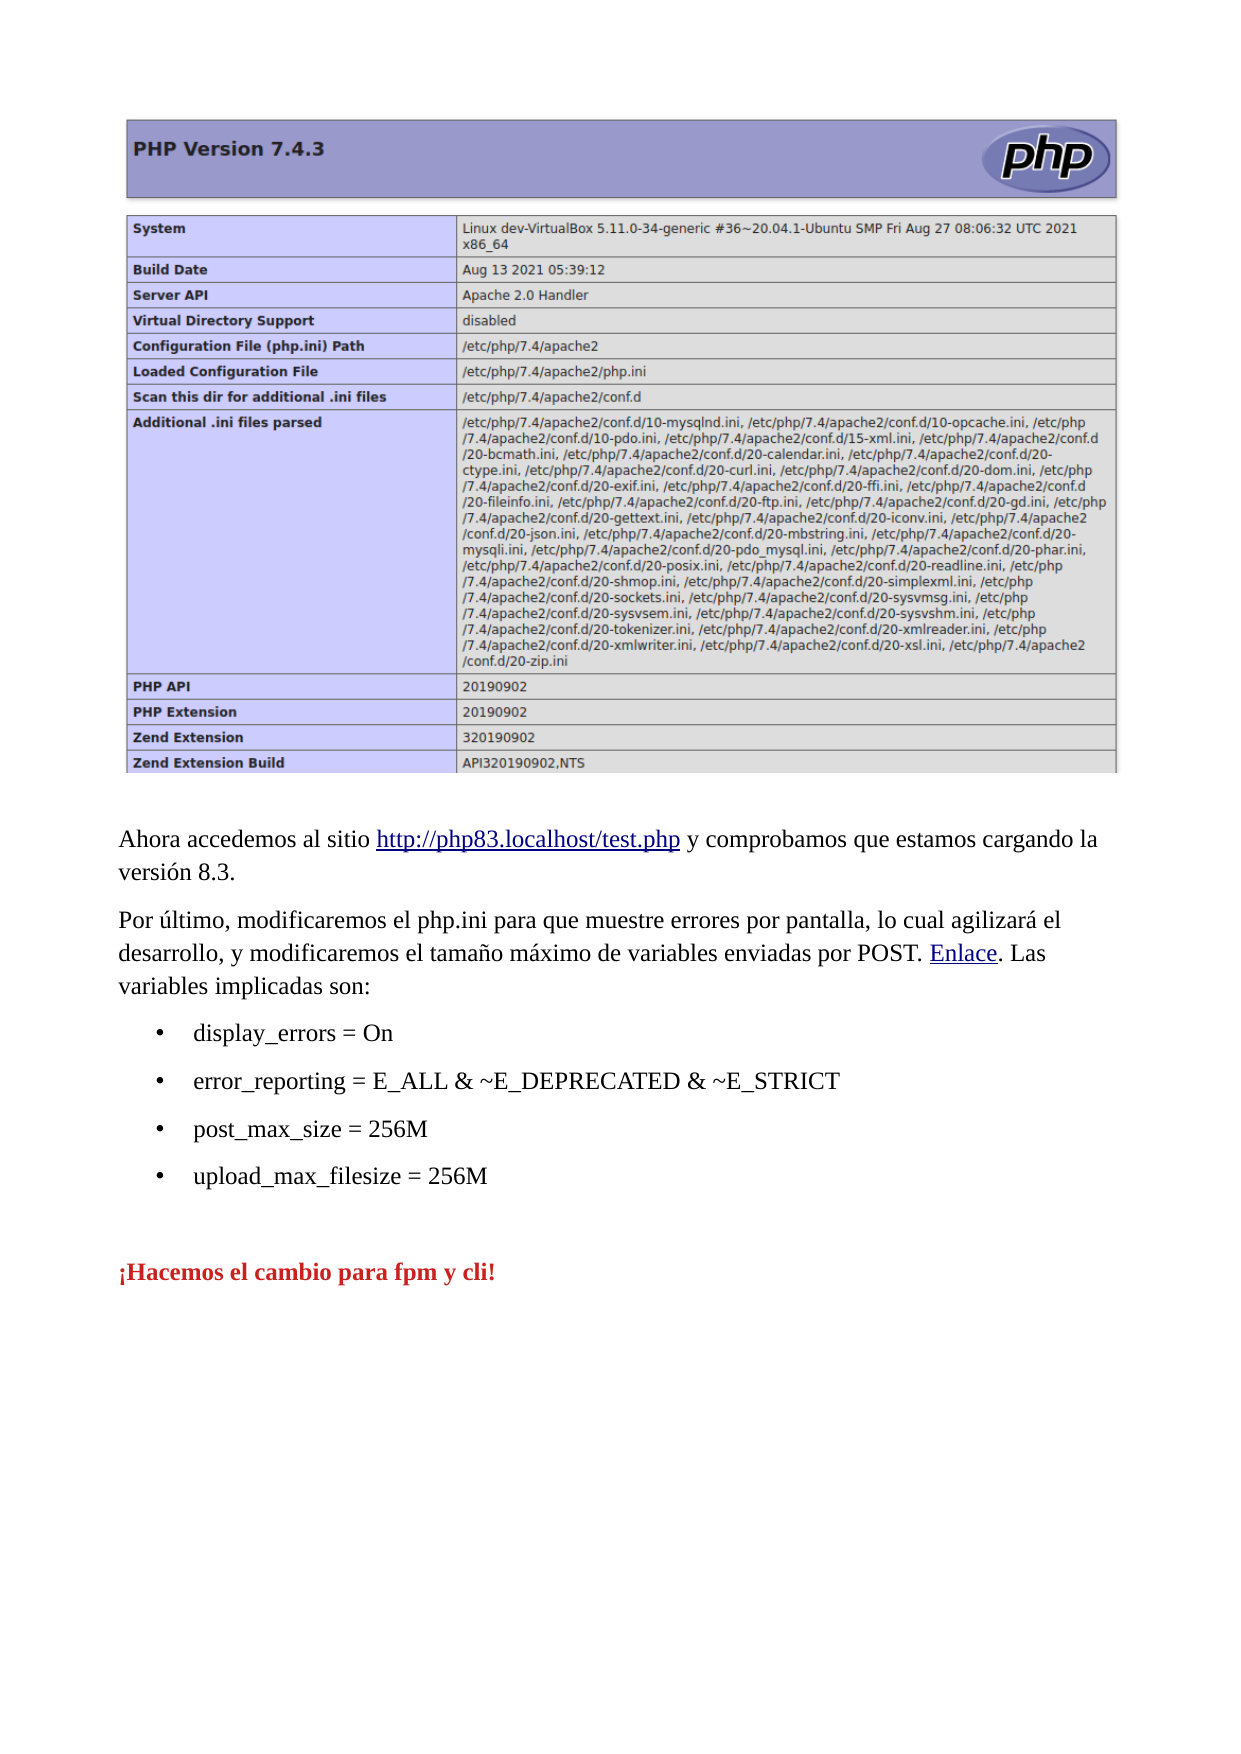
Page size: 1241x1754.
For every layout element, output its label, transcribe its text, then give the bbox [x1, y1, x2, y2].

text Ahora accedemos al sitio http://php83.localhost/test.php y comprobamos que estamos cargando la versión 8.3. [118, 824, 1122, 886]
list post_max_size = 256M [156, 1114, 1122, 1142]
list upload_max_filesize = 256M [156, 1161, 1122, 1190]
text Por último, modificaremos el php.ini para que muestre errores por pantalla, lo cual agilizará el desarrollo, y modificaremos el tamaño máximo de variables enviadas por POST. Enlace. Las variables implicadas son: [118, 905, 1122, 1000]
list error_reporting = E_ALL & ~E_DEPRECATED & ~E_STRICT [156, 1066, 1122, 1095]
list display_errors = On [156, 1018, 1122, 1047]
text ¡Hacemos el cambio para fpm y cli! [118, 1257, 1122, 1285]
picture [118, 109, 1123, 773]
